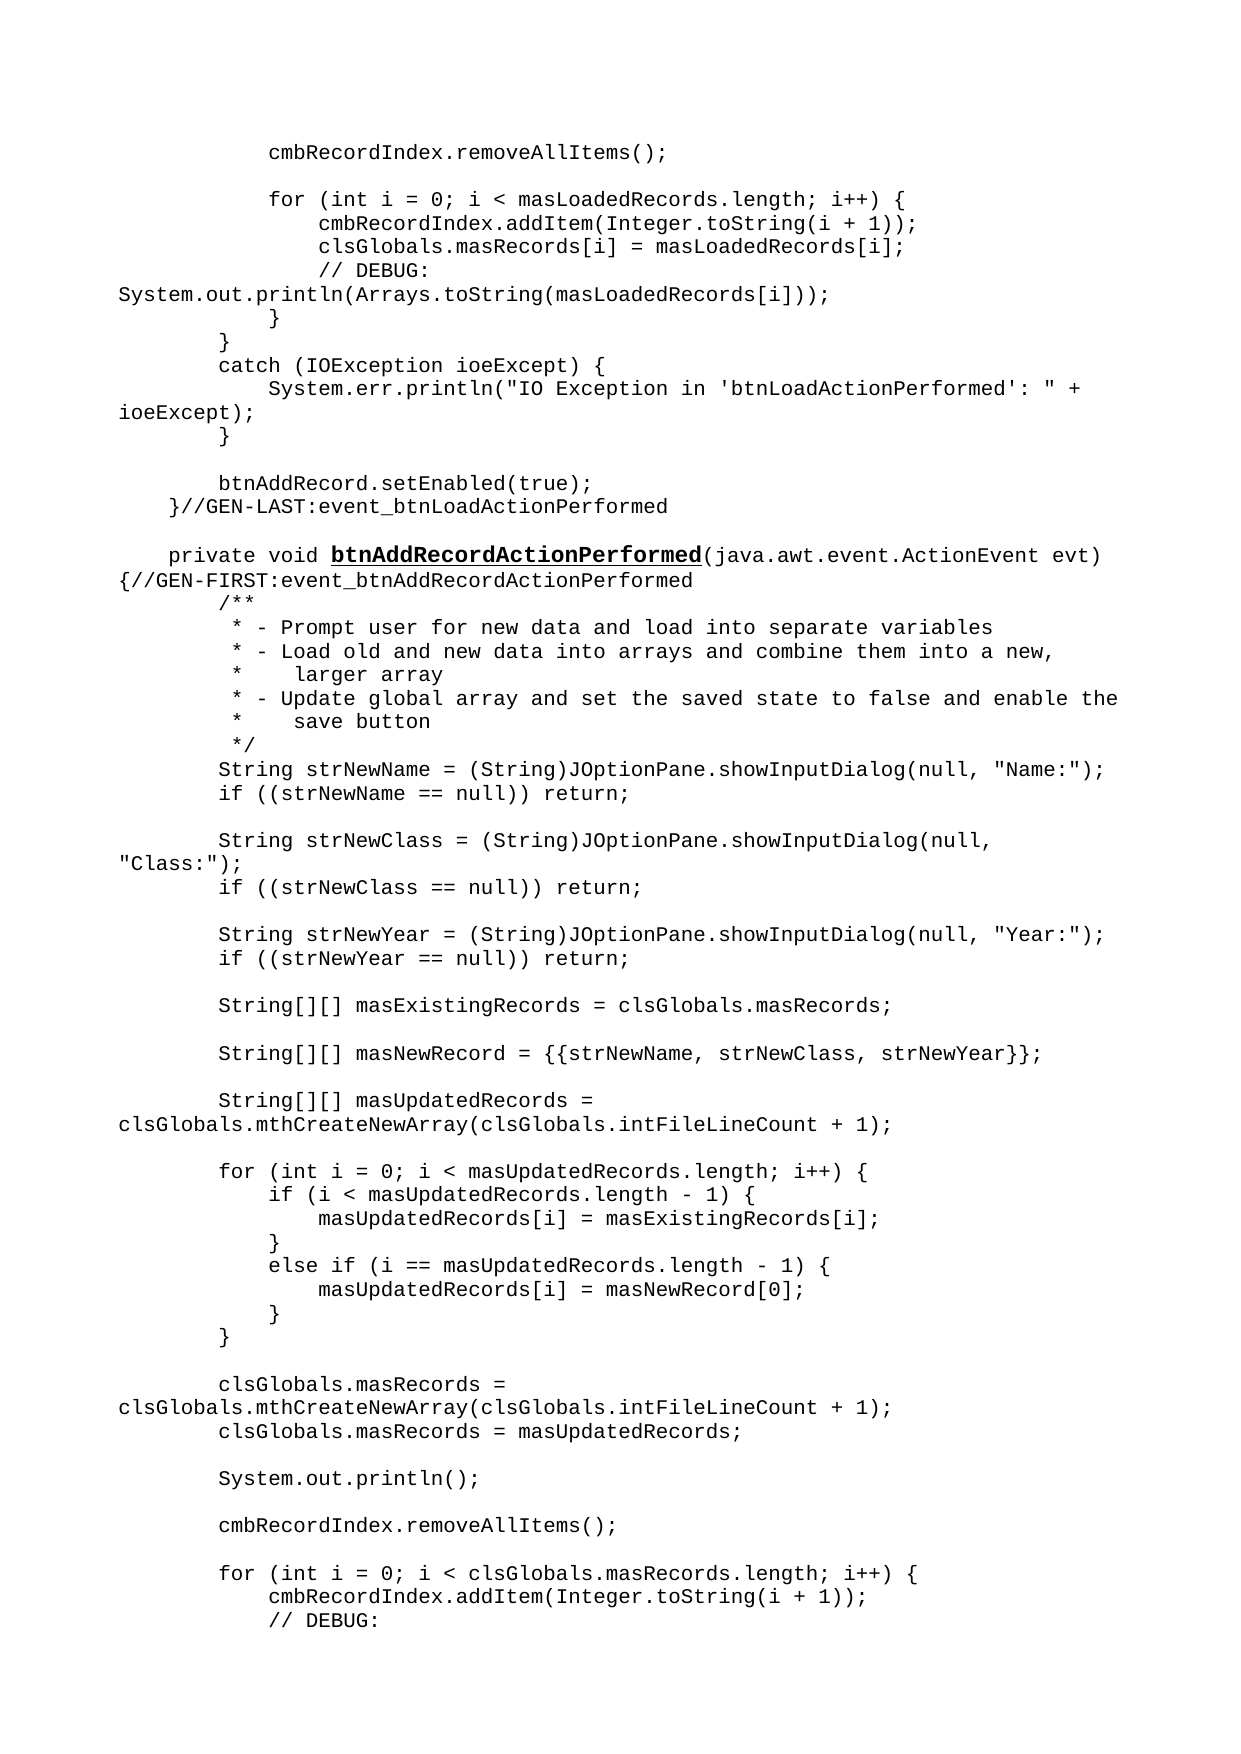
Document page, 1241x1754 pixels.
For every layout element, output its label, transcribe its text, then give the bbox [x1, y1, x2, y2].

text if ((strNewName == null)) return; [118, 782, 1122, 806]
text String[][] masUpdatedRecords = clsGlobals.mthCreateNewArray(clsGlobals.intFileLineCount + 1); [118, 1090, 1122, 1137]
text * - Prompt user for new data and load into separate variables [118, 617, 1122, 641]
text } [118, 331, 1122, 354]
text clsGlobals.masRecords = clsGlobals.mthCreateNewArray(clsGlobals.intFileLineCount + 1); [118, 1374, 1122, 1421]
text catch (IOException ioeExcept) { [118, 354, 1122, 378]
text } [118, 1232, 1122, 1255]
text for (int i = 0; i < clsGlobals.masRecords.length; i++) { [118, 1563, 1122, 1586]
text cmbRecordIndex.addItem(Integer.toString(i + 1)); [118, 1586, 1122, 1610]
text /** [118, 593, 1122, 617]
text private void btnAddRecordActionPerformed(java.awt.event.ActionEvent evt) {//GEN-FIRST:event_btnAddRecordActionPerformed [118, 544, 1122, 593]
text for (int i = 0; i < masLoadedRecords.length; i++) { [118, 189, 1122, 213]
text String strNewName = (String)JOptionPane.showInputDialog(null, "Name:"); [118, 759, 1122, 782]
text } [118, 1326, 1122, 1350]
text masUpdatedRecords[i] = masExistingRecords[i]; [118, 1208, 1122, 1232]
text if ((strNewClass == null)) return; [118, 877, 1122, 901]
text if (i < masUpdatedRecords.length - 1) { [118, 1184, 1122, 1208]
text clsGlobals.masRecords = masUpdatedRecords; [118, 1421, 1122, 1444]
text String strNewYear = (String)JOptionPane.showInputDialog(null, "Year:"); [118, 924, 1122, 948]
text // DEBUG: System.out.println(Arrays.toString(masLoadedRecords[i])); [118, 260, 1122, 307]
text System.out.println(); [118, 1468, 1122, 1492]
text * - Update global array and set the saved state to false and enable the [118, 688, 1122, 712]
text } [118, 1303, 1122, 1326]
text }//GEN-LAST:event_btnLoadActionPerformed [118, 496, 1122, 520]
text masUpdatedRecords[i] = masNewRecord[0]; [118, 1279, 1122, 1303]
text else if (i == masUpdatedRecords.length - 1) { [118, 1255, 1122, 1279]
text cmbRecordIndex.removeAllItems(); [118, 1516, 1122, 1539]
text cmbRecordIndex.removeAllItems(); [118, 142, 1122, 165]
text // DEBUG: [118, 1610, 1122, 1634]
text for (int i = 0; i < masUpdatedRecords.length; i++) { [118, 1161, 1122, 1184]
text * - Load old and new data into arrays and combine them into a new, [118, 641, 1122, 664]
text */ [118, 735, 1122, 759]
text * save button [118, 712, 1122, 735]
text clsGlobals.masRecords[i] = masLoadedRecords[i]; [118, 236, 1122, 260]
text String[][] masNewRecord = {{strNewName, strNewClass, strNewYear}}; [118, 1043, 1122, 1066]
text * larger array [118, 664, 1122, 688]
text } [118, 307, 1122, 331]
text String strNewClass = (String)JOptionPane.showInputDialog(null, "Class:"); [118, 830, 1122, 877]
text if ((strNewYear == null)) return; [118, 948, 1122, 972]
text cmbRecordIndex.addItem(Integer.toString(i + 1)); [118, 213, 1122, 236]
text System.err.println("IO Exception in 'btnLoadActionPerformed': " + ioeExcept); [118, 378, 1122, 426]
text String[][] masExistingRecords = clsGlobals.masRecords; [118, 995, 1122, 1019]
text btnAddRecord.setEnabled(true); [118, 473, 1122, 496]
text } [118, 426, 1122, 449]
